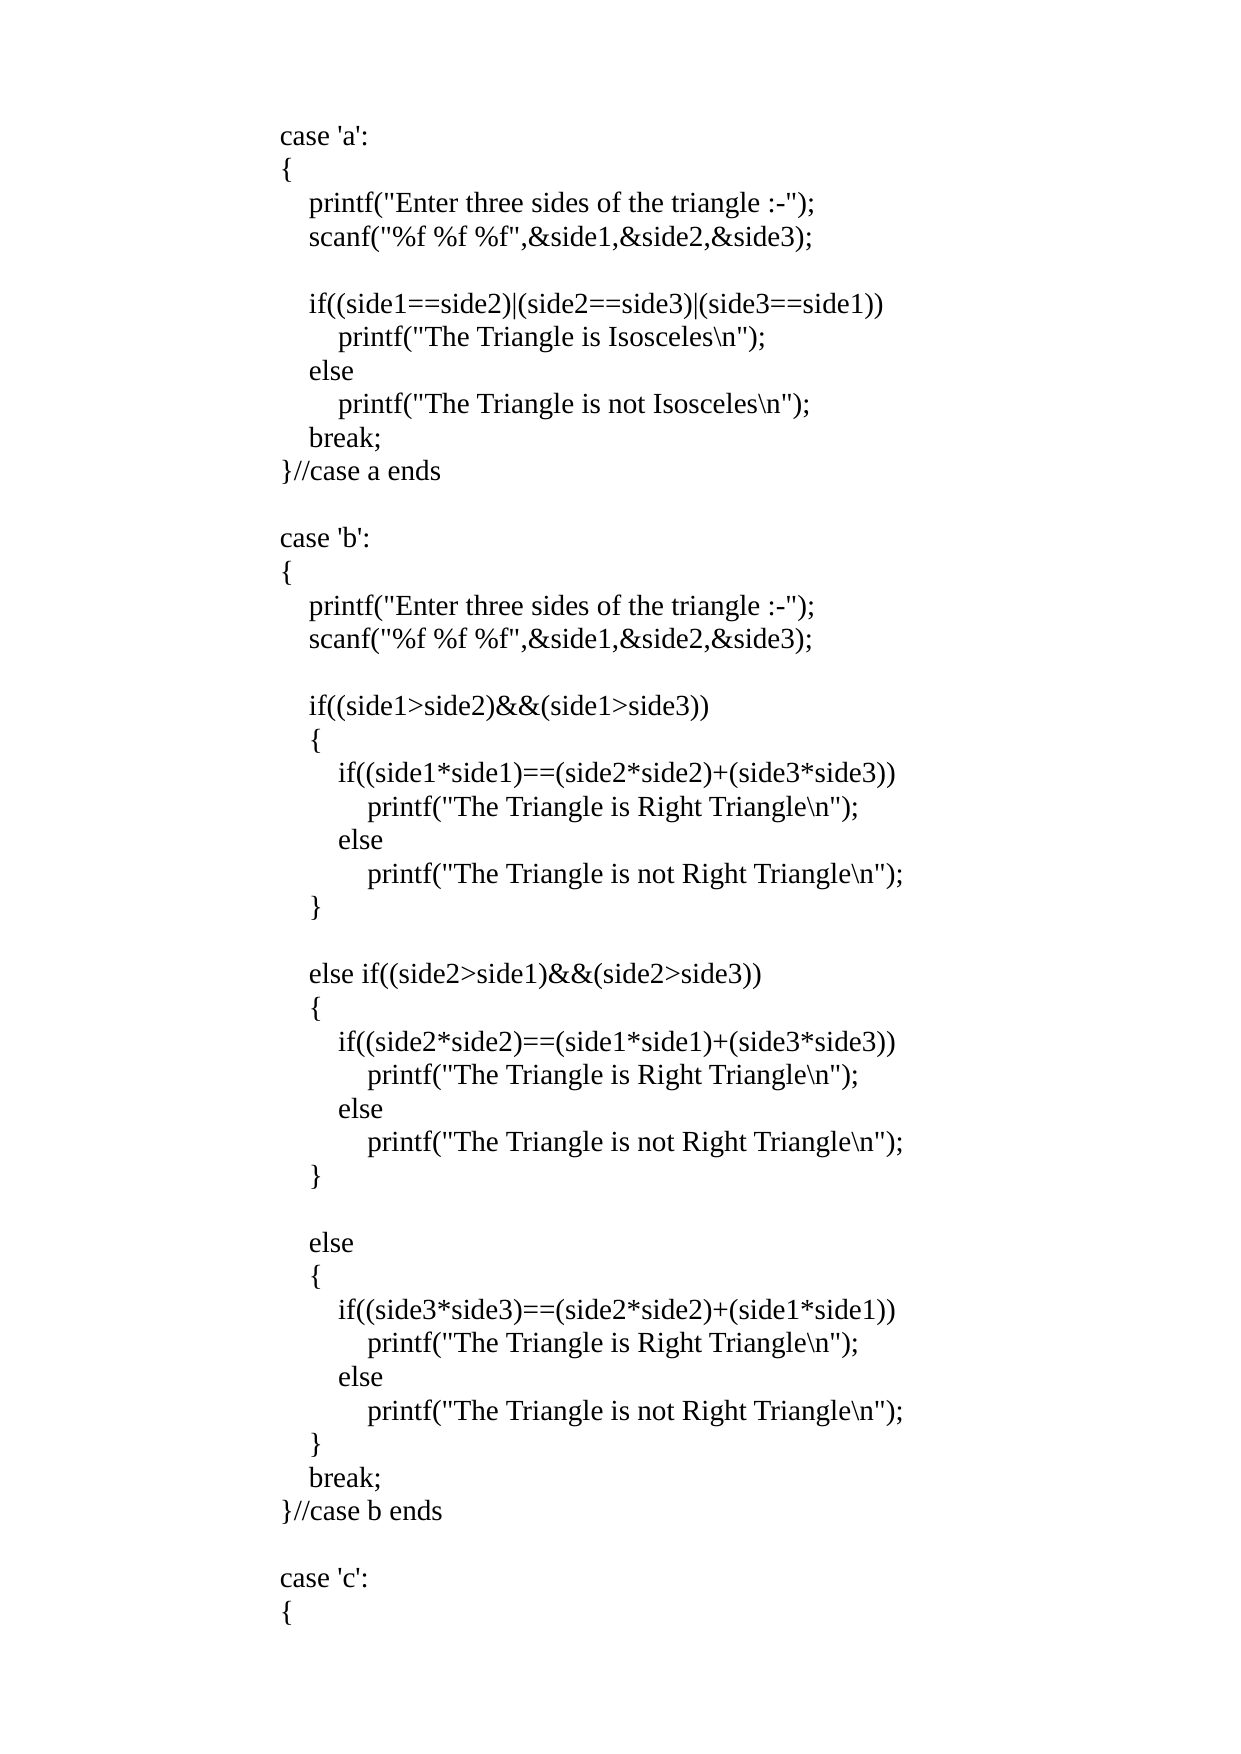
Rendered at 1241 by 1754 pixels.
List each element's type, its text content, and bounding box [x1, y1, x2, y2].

text printf("The Triangle is not Right Triangle\n"); [118, 1124, 1122, 1158]
text { [118, 554, 1122, 588]
text if((side1>side2)&&(side1>side3)) [118, 688, 1122, 722]
text printf("The Triangle is Isosceles\n"); [118, 319, 1122, 353]
text case 'c': [118, 1560, 1122, 1594]
text }//case a ends [118, 453, 1122, 487]
text case 'a': [118, 118, 1122, 152]
text printf("The Triangle is not Right Triangle\n"); [118, 856, 1122, 889]
text printf("The Triangle is Right Triangle\n"); [118, 789, 1122, 822]
text scanf("%f %f %f",&side1,&side2,&side3); [118, 219, 1122, 252]
text break; [118, 420, 1122, 453]
text if((side1==side2)|(side2==side3)|(side3==side1)) [118, 286, 1122, 319]
text { [118, 990, 1122, 1024]
text { [118, 722, 1122, 755]
text { [118, 1258, 1122, 1292]
text } [118, 1426, 1122, 1460]
text } [118, 1158, 1122, 1191]
text else [118, 1359, 1122, 1393]
text }//case b ends [118, 1493, 1122, 1527]
text } [118, 889, 1122, 923]
text if((side2*side2)==(side1*side1)+(side3*side3)) [118, 1024, 1122, 1057]
text printf("The Triangle is not Right Triangle\n"); [118, 1393, 1122, 1426]
text else [118, 1091, 1122, 1124]
text else [118, 822, 1122, 856]
text printf("Enter three sides of the triangle :-"); [118, 185, 1122, 219]
text { [118, 1594, 1122, 1627]
text else if((side2>side1)&&(side2>side3)) [118, 957, 1122, 990]
text if((side3*side3)==(side2*side2)+(side1*side1)) [118, 1292, 1122, 1326]
text printf("Enter three sides of the triangle :-"); [118, 588, 1122, 621]
text printf("The Triangle is not Isosceles\n"); [118, 386, 1122, 420]
text printf("The Triangle is Right Triangle\n"); [118, 1326, 1122, 1359]
text else [118, 353, 1122, 386]
text else [118, 1225, 1122, 1258]
text if((side1*side1)==(side2*side2)+(side3*side3)) [118, 755, 1122, 789]
text scanf("%f %f %f",&side1,&side2,&side3); [118, 621, 1122, 655]
text break; [118, 1460, 1122, 1493]
text case 'b': [118, 521, 1122, 554]
text { [118, 152, 1122, 185]
text printf("The Triangle is Right Triangle\n"); [118, 1057, 1122, 1091]
